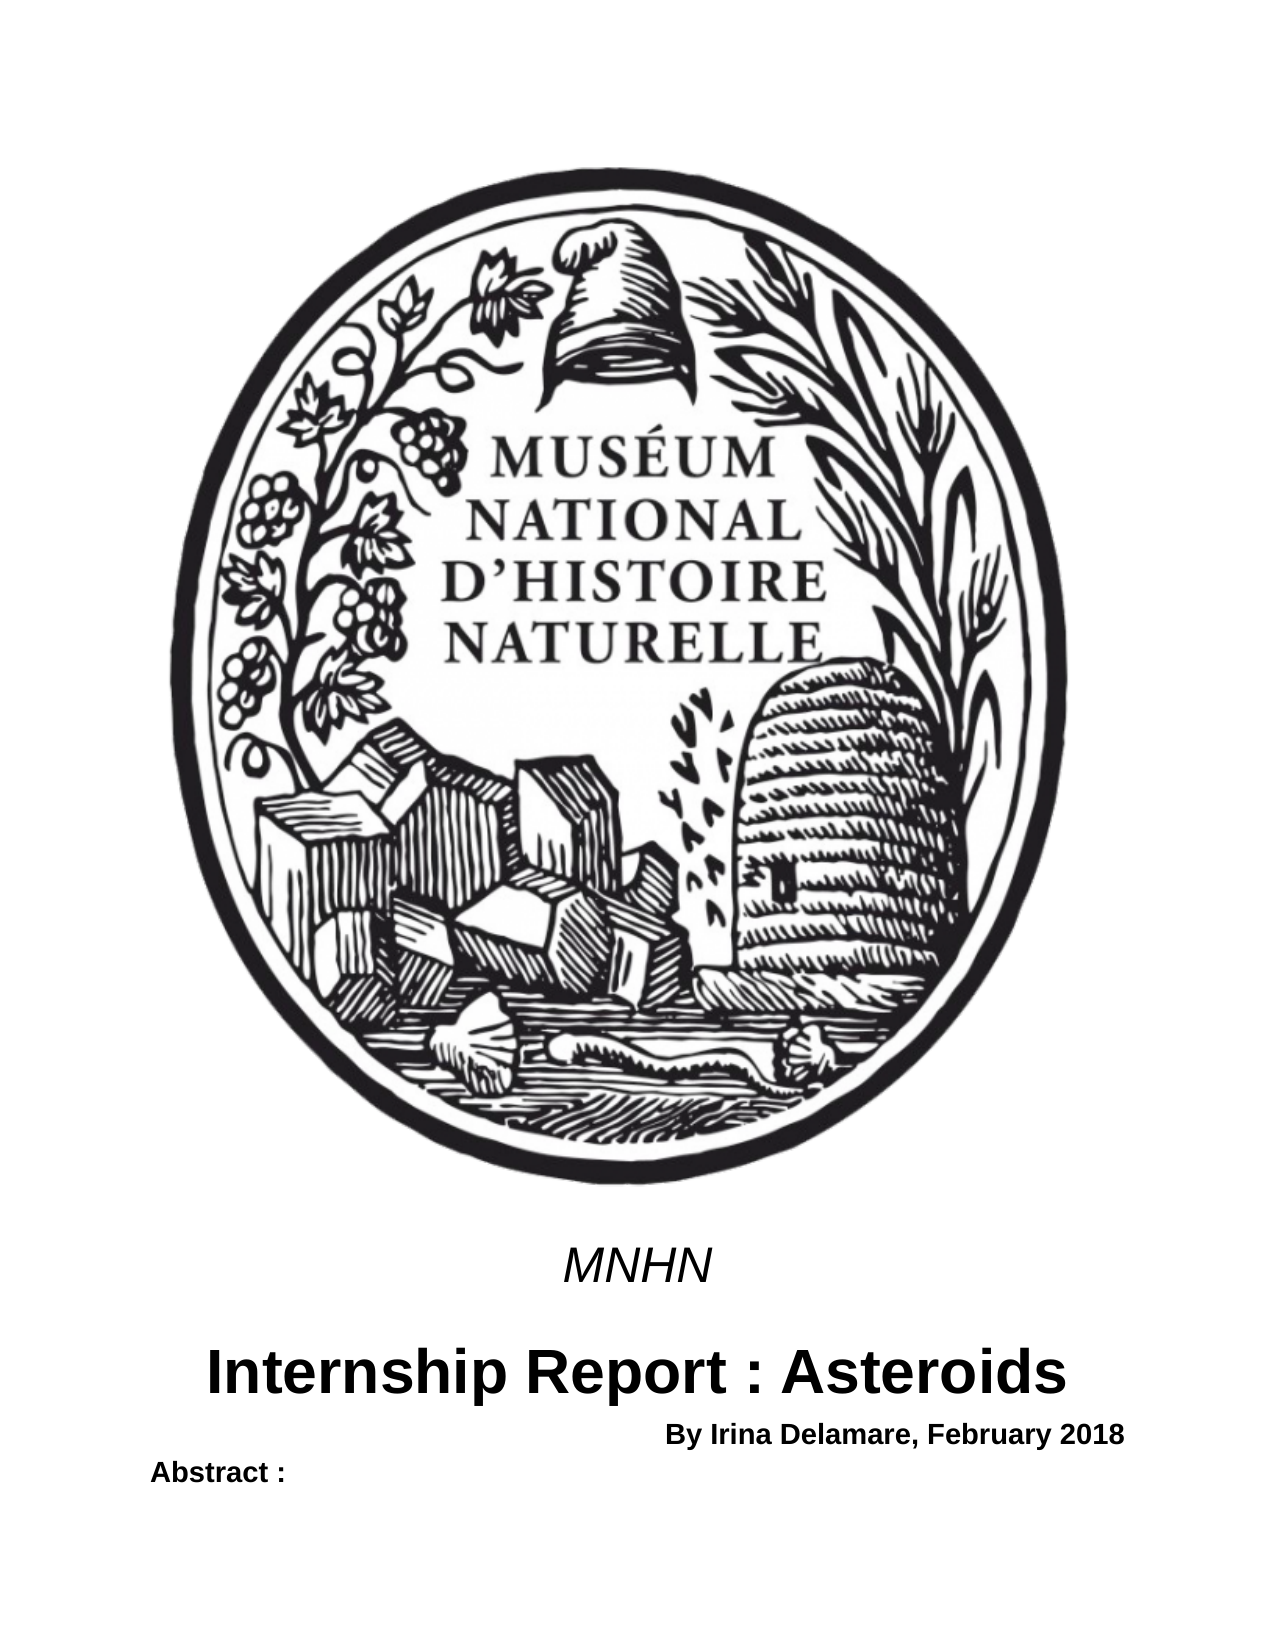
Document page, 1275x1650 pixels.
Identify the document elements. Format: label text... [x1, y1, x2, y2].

picture [150, 150, 1088, 1199]
text Internship Report : Asteroids [150, 1334, 1125, 1406]
text By Irina Delamare, February 2018 [150, 1417, 1125, 1451]
text MNHN [150, 1235, 1125, 1293]
text Abstract : [150, 1456, 1125, 1489]
